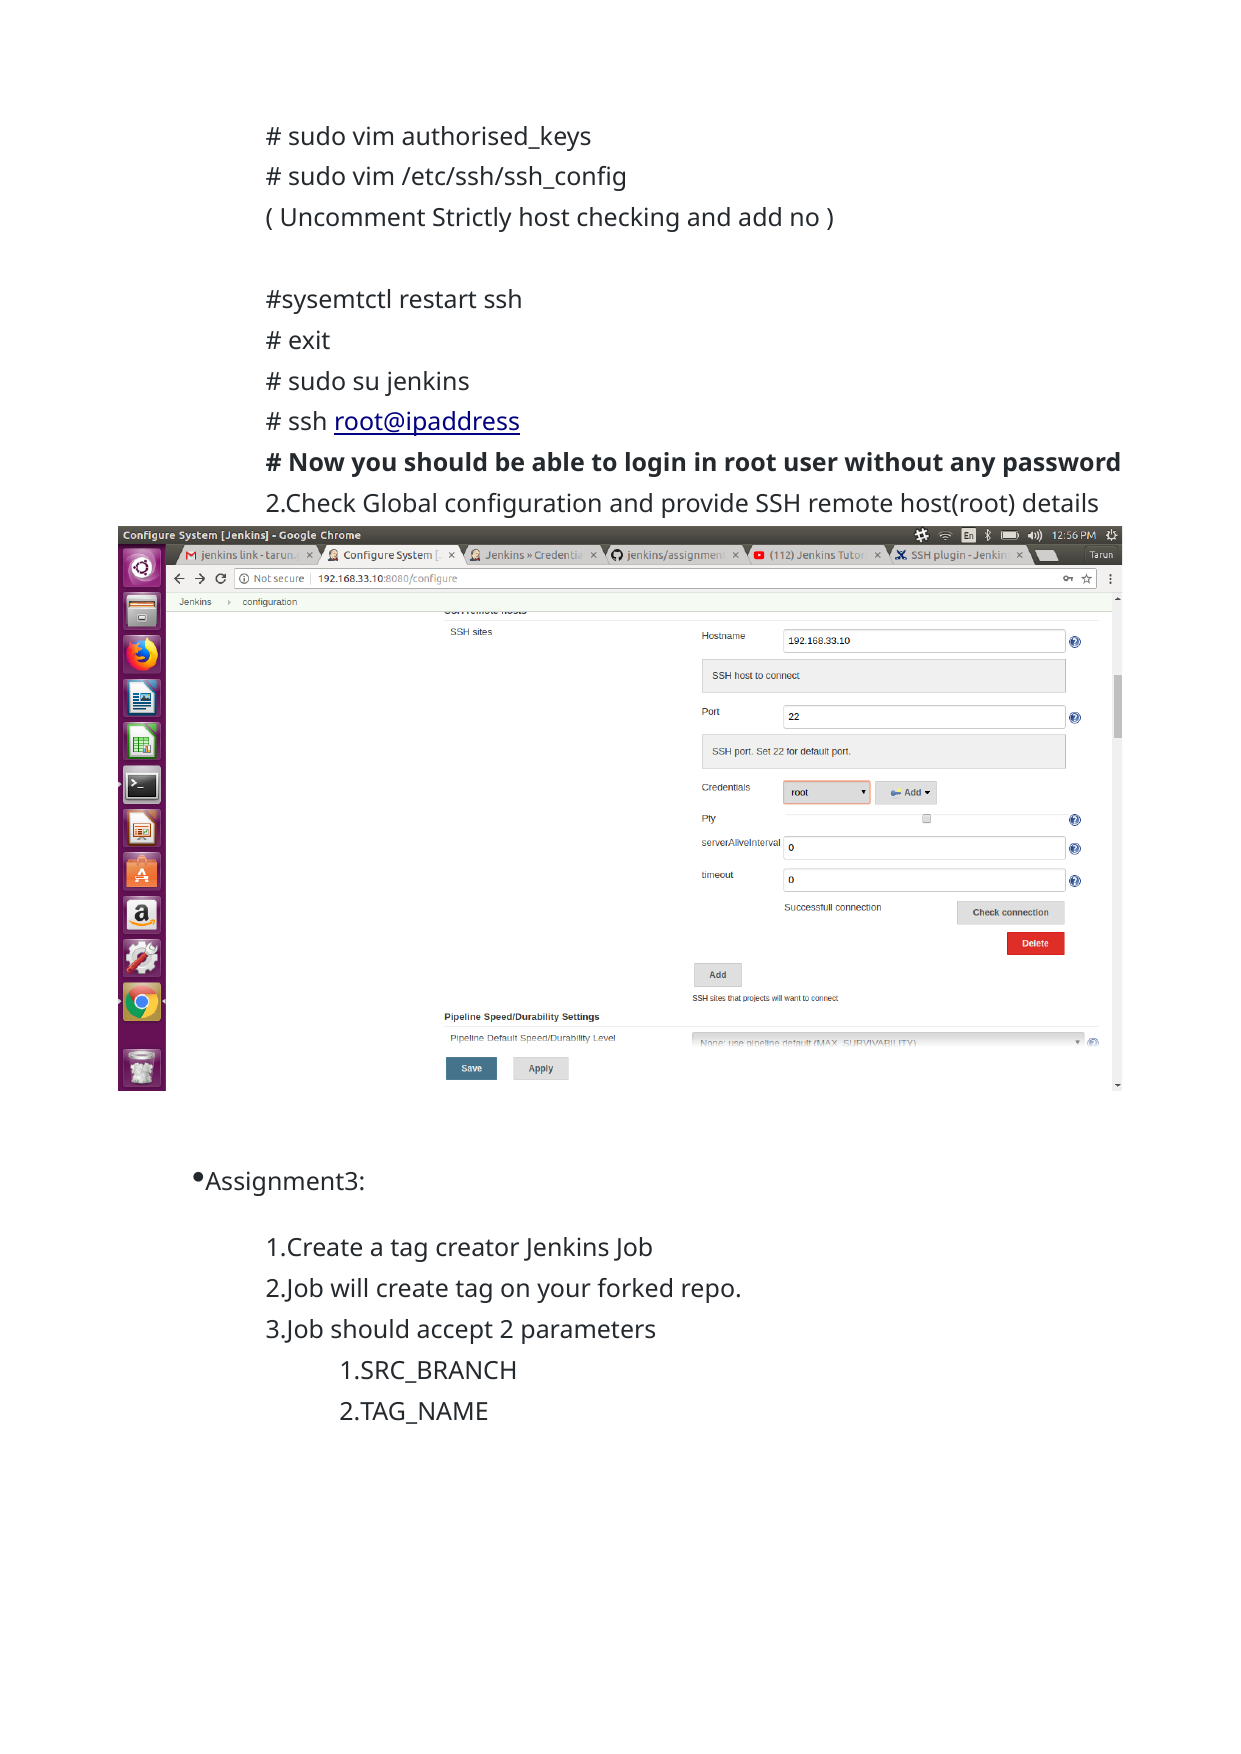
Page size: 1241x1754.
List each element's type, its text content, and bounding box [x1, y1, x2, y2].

list # sudo vim /etc/ssh/ssh_config [118, 159, 1122, 193]
list Assignment3: [118, 1163, 1122, 1198]
list # ssh root@ipaddress [118, 404, 1122, 438]
list # Now you should be able to login in root user without any password [118, 445, 1122, 479]
list # sudo vim authorised_keys [118, 118, 1122, 152]
list Job will create tag on your forked repo. [118, 1271, 1122, 1305]
list 2.Check Global configuration and provide SSH remote host(root) details [118, 486, 1122, 520]
list # exit [118, 322, 1122, 356]
list Job should accept 2 parameters [118, 1312, 1122, 1346]
list # sudo su jenkins [118, 363, 1122, 397]
list #sysemtctl restart ssh [118, 281, 1122, 316]
picture [118, 526, 1123, 1091]
list ( Uncomment Strictly host checking and add no ) [118, 200, 1122, 234]
list SRC_BRANCH [118, 1353, 1122, 1387]
list Create a tag creator Jenkins Job [118, 1230, 1122, 1264]
list TAG_NAME [118, 1393, 1122, 1427]
